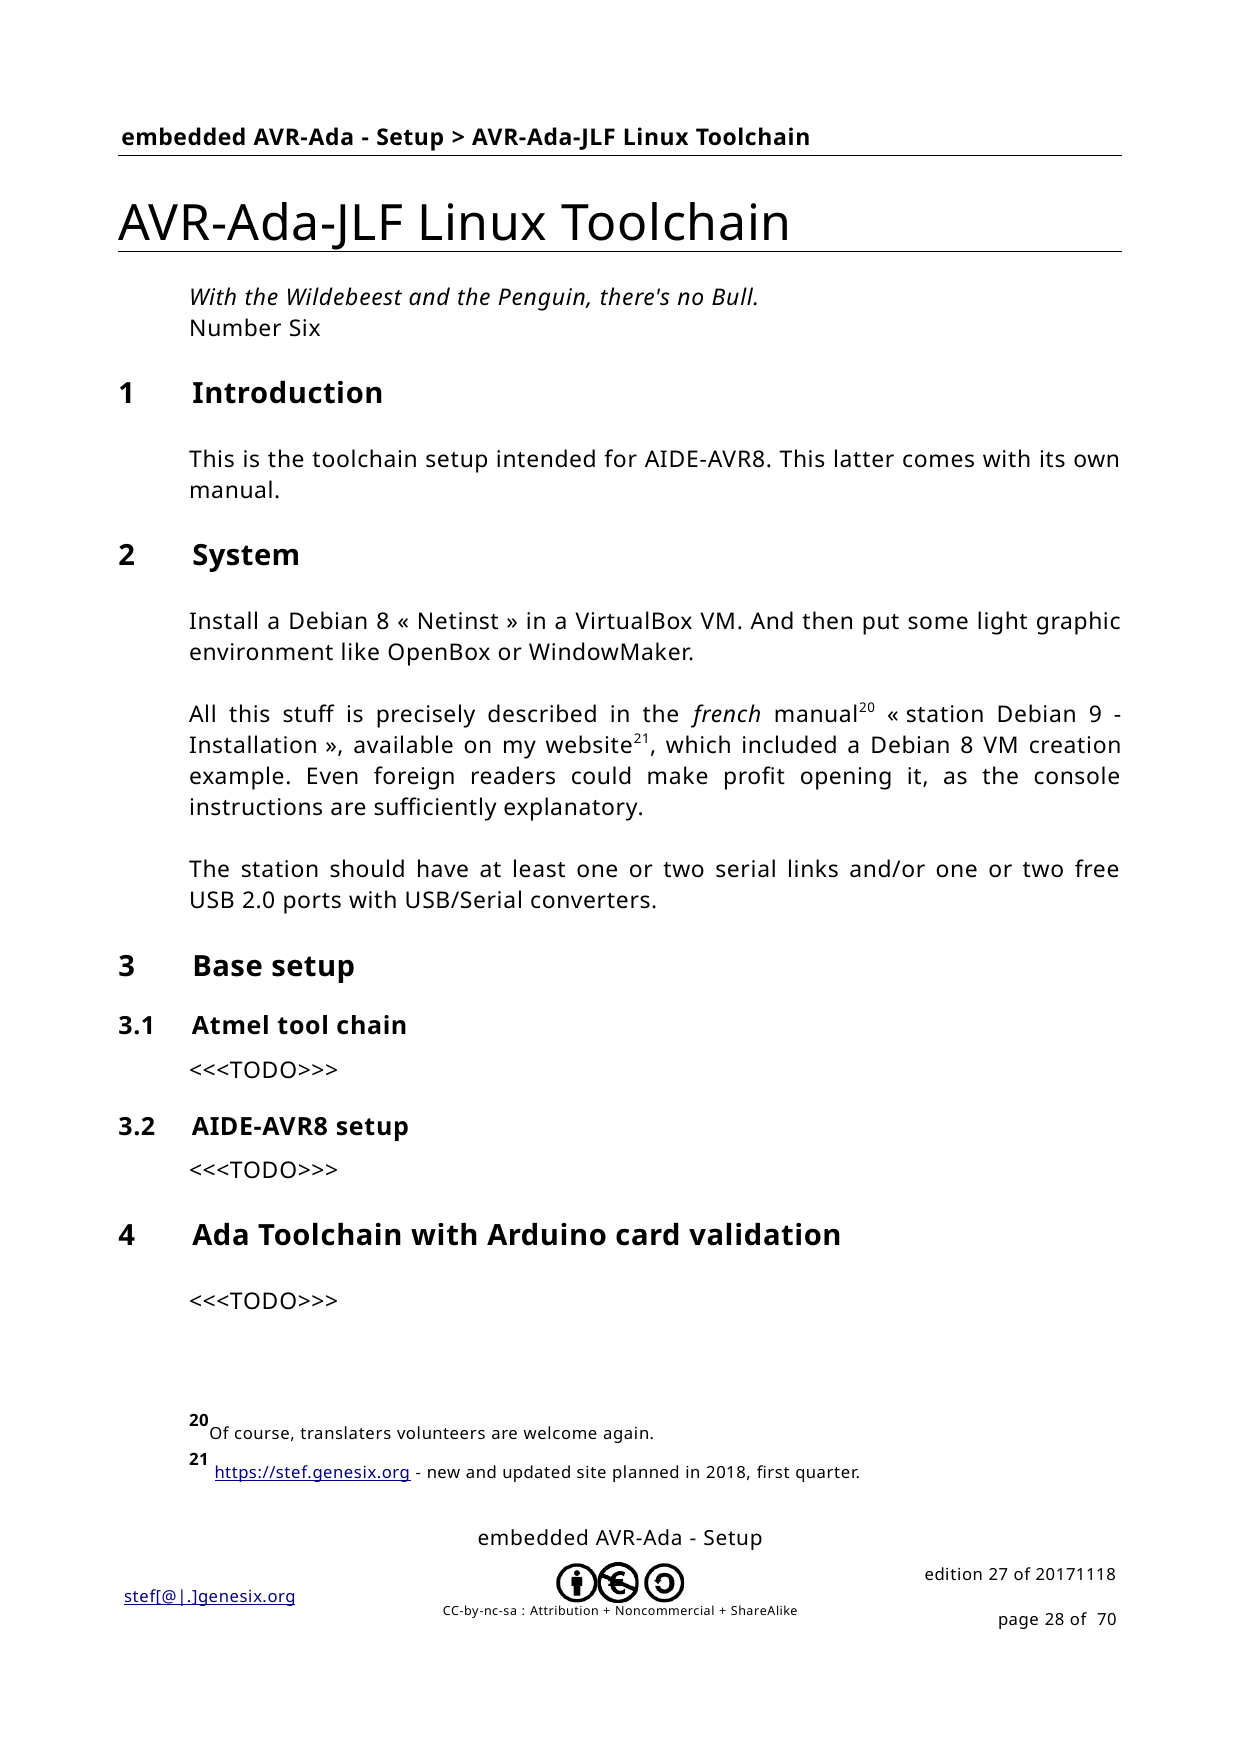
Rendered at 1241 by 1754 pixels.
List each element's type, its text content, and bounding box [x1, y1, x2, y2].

text https://stef.genesix.org - new and updated site planned in 2018, first quarter. [189, 1448, 1122, 1487]
subtitle Atmel tool chain [118, 1008, 1122, 1042]
subtitle Base setup [118, 945, 1122, 984]
text The station should have at least one or two serial links and/or one or two free USB 2.0 ports with USB/Serial converters. [189, 853, 1122, 915]
text Of course, translaters volunteers are welcome again. [189, 1408, 1122, 1448]
subtitle System [118, 534, 1122, 574]
text Number Six [189, 312, 1122, 343]
text <<<TODO>>> [189, 1285, 1122, 1316]
text <<<TODO>>> [189, 1154, 1122, 1185]
text This is the toolchain setup intended for AIDE-AVR8. This latter comes with its own manual. [189, 443, 1122, 505]
subtitle AVR-Ada-JLF Linux Toolchain [118, 184, 1122, 251]
picture [555, 1562, 639, 1603]
subtitle Introduction [118, 372, 1122, 412]
text <<<TODO>>> [189, 1054, 1122, 1085]
text All this stuff is precisely described in the french manual « station Debian 9 - Installation », available on my website, which included a Debian 8 VM creation example. Even foreign readers could make profit opening it, as the console instructions are sufficiently explanatory. [189, 698, 1122, 822]
subtitle AIDE-AVR8 setup [118, 1108, 1122, 1142]
text With the Wildebeest and the Penguin, there's no Bull. [189, 281, 1122, 312]
picture [643, 1562, 685, 1603]
text Install a Debian 8 « Netinst » in a VirtualBox VM. And then put some light graphic environment like OpenBox or WindowMaker. [189, 605, 1122, 667]
subtitle Ada Toolchain with Arduino card validation [118, 1215, 1122, 1254]
